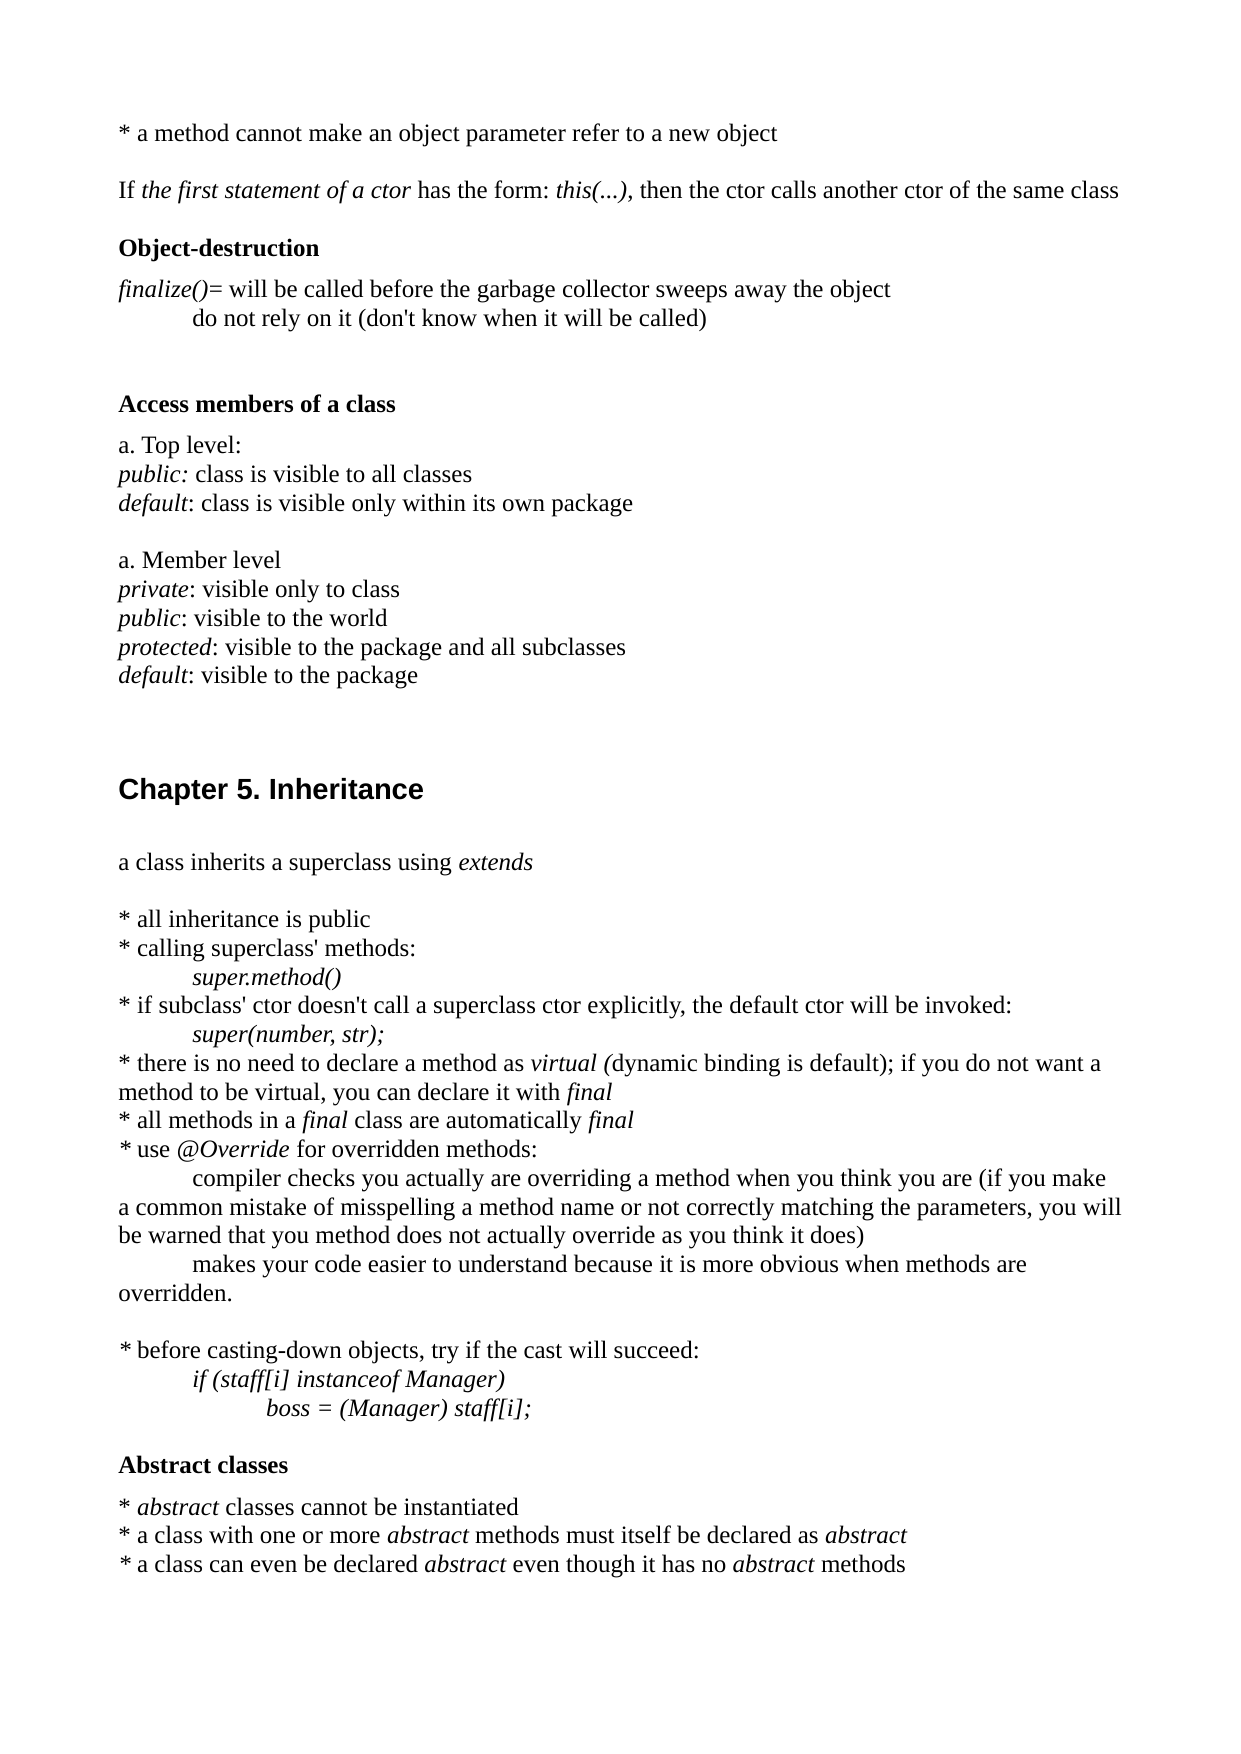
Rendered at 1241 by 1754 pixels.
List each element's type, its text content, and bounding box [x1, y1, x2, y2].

subtitle Chapter 5. Inheritance [118, 772, 1122, 805]
text Object-destruction [118, 233, 1122, 262]
text * before casting-down objects, try if the cast will succeed: [118, 1335, 1122, 1364]
text super(number, str); [118, 1019, 1122, 1048]
text * a class can even be declared abstract even though it has no abstract methods [118, 1549, 1122, 1578]
text private: visible only to class [118, 574, 1122, 603]
text public: visible to the world [118, 603, 1122, 632]
text do not rely on it (don't know when it will be called) [118, 303, 1122, 332]
text default: class is visible only within its own package [118, 488, 1122, 517]
text a. Top level: [118, 431, 1122, 459]
text public: class is visible to all classes [118, 459, 1122, 488]
text * a class with one or more abstract methods must itself be declared as abstract [118, 1520, 1122, 1549]
text finalize()= will be called before the garbage collector sweeps away the object [118, 274, 1122, 303]
text a. Member level [118, 546, 1122, 574]
text * abstract classes cannot be instantiated [118, 1492, 1122, 1520]
text a class inherits a superclass using extends [118, 847, 1122, 875]
text protected: visible to the package and all subclasses [118, 632, 1122, 661]
text super.method() [118, 962, 1122, 990]
text * use @Override for overridden methods: [118, 1134, 1122, 1163]
text compiler checks you actually are overriding a method when you think you are (if you make a common mistake of misspelling a method name or not correctly matching the parameters, you will be warned that you method does not actually override as you think it does) [118, 1163, 1122, 1249]
text * all inheritance is public [118, 904, 1122, 933]
text default: visible to the package [118, 661, 1122, 689]
text boss = (Manager) staff[i]; [118, 1393, 1122, 1422]
text makes your code easier to understand because it is more obvious when methods are overridden. [118, 1249, 1122, 1307]
text Access members of a class [118, 389, 1122, 418]
text * if subclass' ctor doesn't call a superclass ctor explicitly, the default ctor will be invoked: [118, 990, 1122, 1019]
text If the first statement of a ctor has the form: this(...), then the ctor calls another ctor of the same class [118, 176, 1122, 204]
text Abstract classes [118, 1450, 1122, 1479]
text * there is no need to declare a method as virtual (dynamic binding is default); if you do not want a method to be virtual, you can declare it with final [118, 1048, 1122, 1105]
text * all methods in a final class are automatically final [118, 1105, 1122, 1134]
text if (staff[i] instanceof Manager) [118, 1364, 1122, 1393]
text * calling superclass' methods: [118, 933, 1122, 962]
text * a method cannot make an object parameter refer to a new object [118, 118, 1122, 147]
